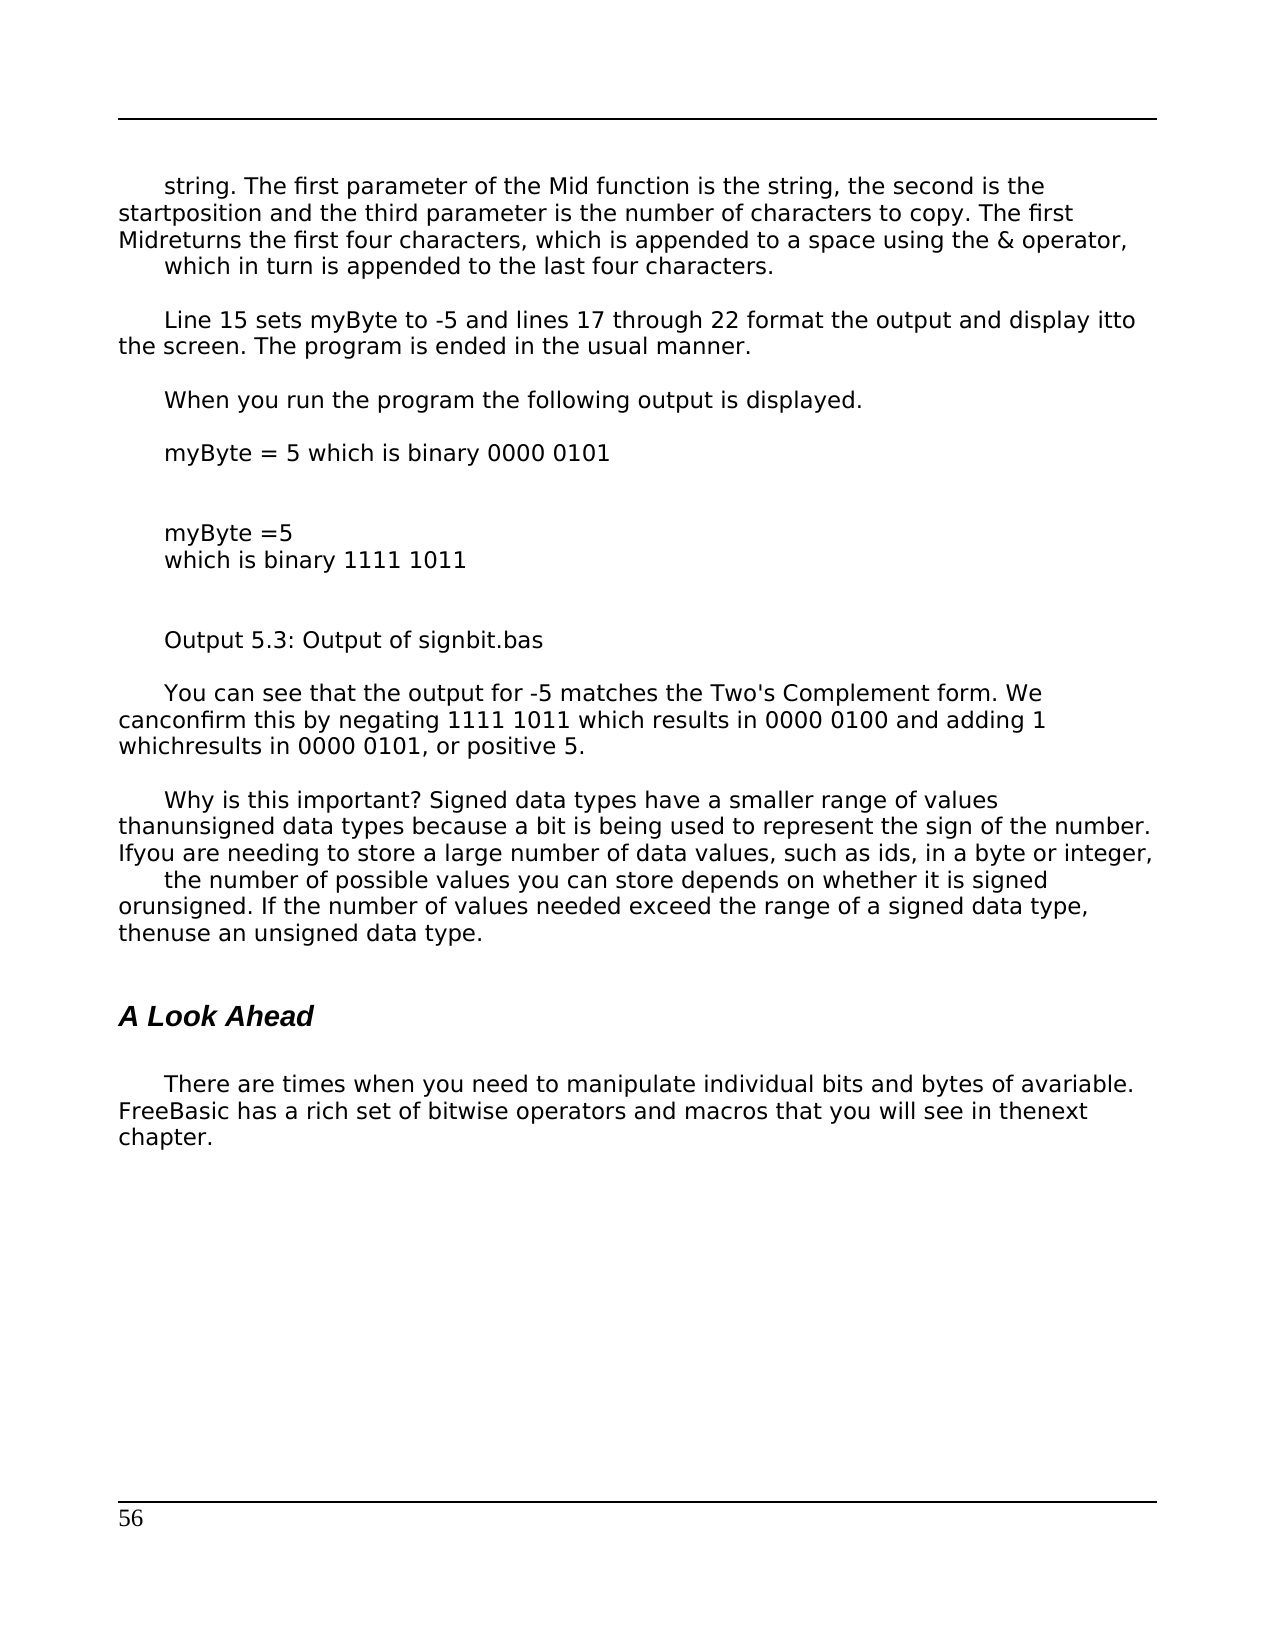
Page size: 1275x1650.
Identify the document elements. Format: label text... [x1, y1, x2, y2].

subtitle A Look Ahead [118, 998, 1157, 1032]
text the number of possible values you can store depends on whether it is signed orunsigned. If the number of values needed exceed the range of a signed data type, thenuse an unsigned data type. [118, 867, 1157, 947]
text myByte = 5 which is binary 0000 0101 [118, 440, 1157, 467]
text which is binary 1111 1011 [118, 547, 1157, 573]
text string. The first parameter of the Mid function is the string, the second is the startposition and the third parameter is the number of characters to copy. The first Midreturns the first four characters, which is appended to a space using the & operator, [118, 173, 1157, 253]
text Why is this important? Signed data types have a smaller range of values thanunsigned data types because a bit is being used to represent the sign of the number. Ifyou are needing to store a large number of data values, such as ids, in a byte or integer, [118, 787, 1157, 867]
text Line 15 sets myByte to -5 and lines 17 through 22 format the output and display itto the screen. The program is ended in the usual manner. [118, 307, 1157, 360]
text myByte =5 [118, 520, 1157, 547]
text There are times when you need to manipulate individual bits and bytes of avariable. FreeBasic has a rich set of bitwise operators and macros that you will see in thenext chapter. [118, 1071, 1157, 1151]
text Output 5.3: Output of signbit.bas [118, 627, 1157, 653]
text which in turn is appended to the last four characters. [118, 253, 1157, 280]
text When you run the program the following output is displayed. [118, 387, 1157, 413]
text You can see that the output for -5 matches the Two's Complement form. We canconfirm this by negating 1111 1011 which results in 0000 0100 and adding 1 whichresults in 0000 0101, or positive 5. [118, 680, 1157, 760]
